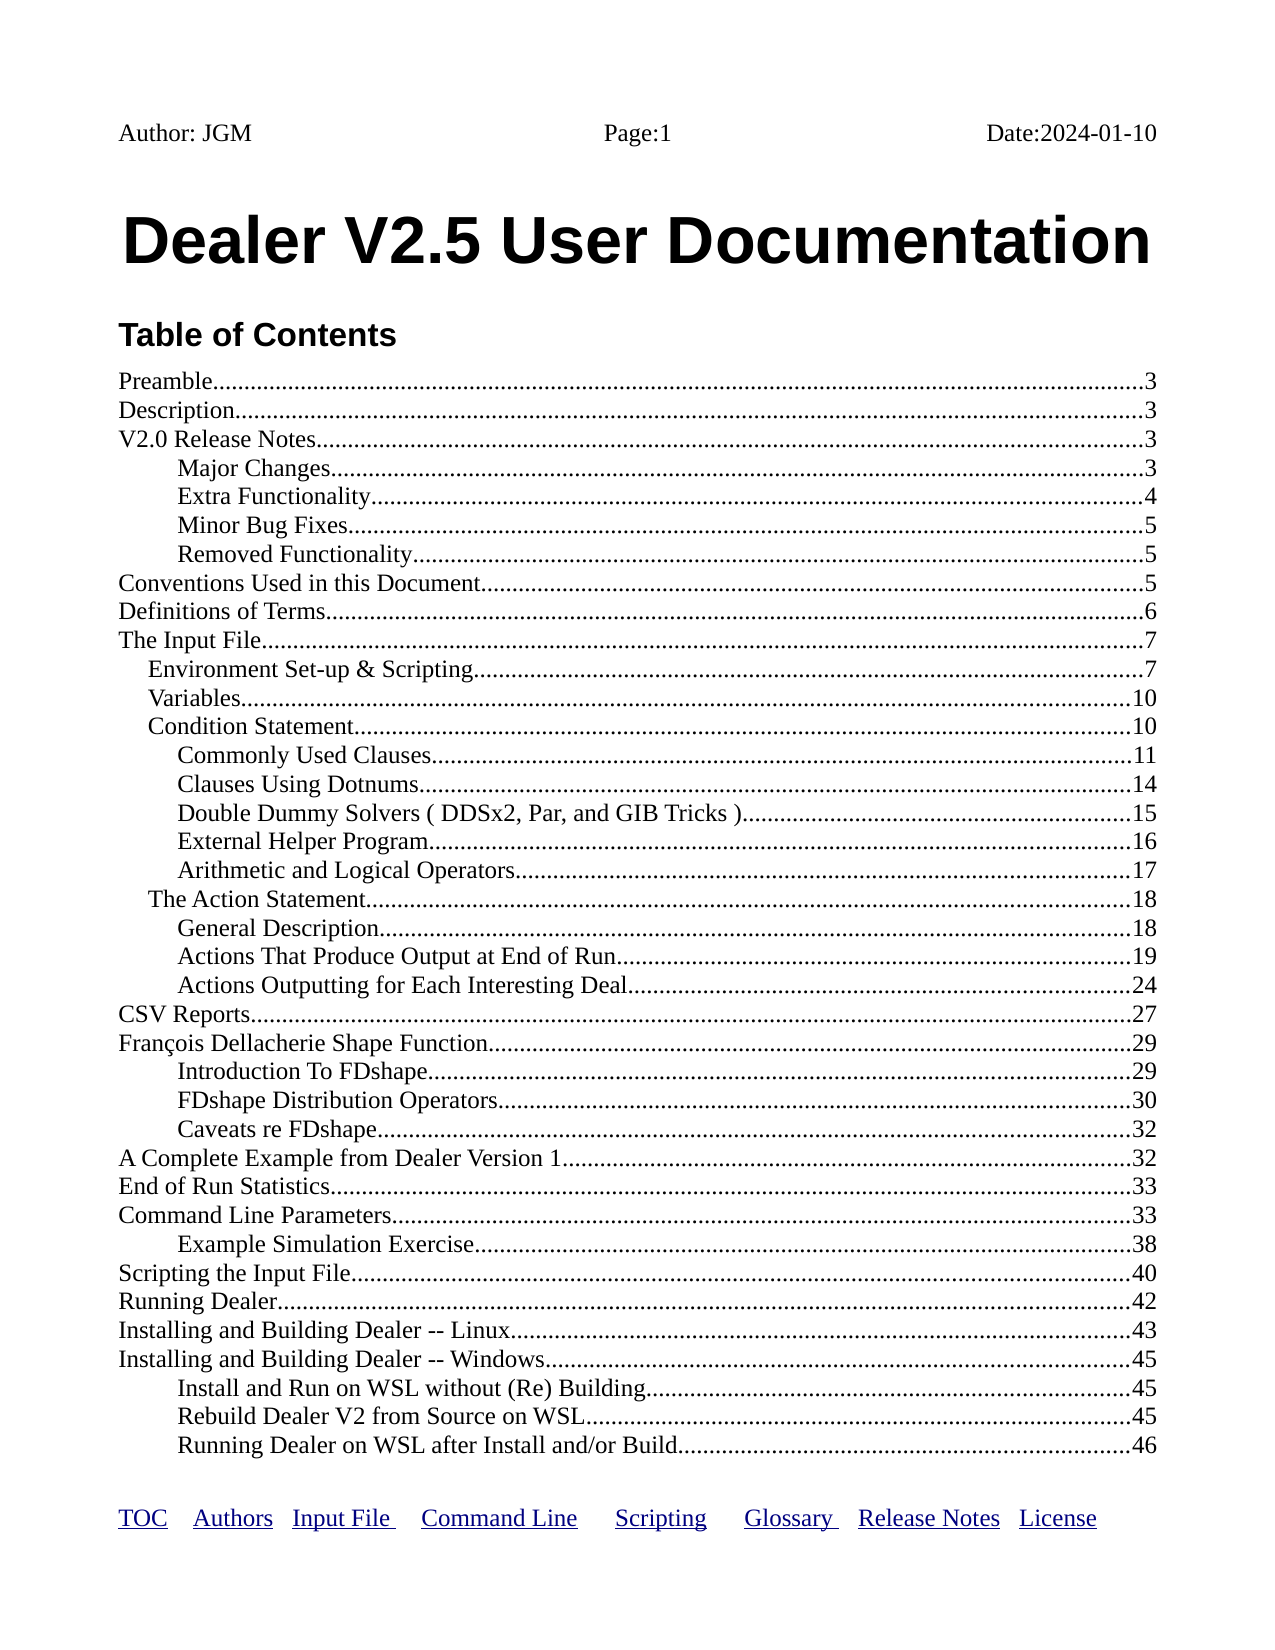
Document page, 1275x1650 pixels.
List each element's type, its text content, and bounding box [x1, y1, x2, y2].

text Scripting the Input File 40 [118, 1258, 1157, 1286]
text Actions That Produce Output at End of Run 19 [177, 941, 1157, 970]
text The Input File 7 [118, 625, 1157, 654]
subtitle Table of Contents [118, 316, 1157, 354]
text External Helper Program 16 [177, 826, 1157, 855]
text Actions Outputting for Each Interesting Deal 24 [177, 970, 1157, 999]
text Clauses Using Dotnums 14 [177, 769, 1157, 798]
text Preamble 3 [118, 366, 1157, 395]
text Rebuild Dealer V2 from Source on WSL 45 [177, 1401, 1157, 1430]
text Installing and Building Dealer -- Linux 43 [118, 1315, 1157, 1344]
text Caveats re FDshape 32 [177, 1114, 1157, 1143]
text End of Run Statistics 33 [118, 1171, 1157, 1200]
text The Action Statement 18 [148, 884, 1157, 913]
text Command Line Parameters 33 [118, 1200, 1157, 1229]
text Introduction To FDshape 29 [177, 1056, 1157, 1085]
text A Complete Example from Dealer Version 1 32 [118, 1143, 1157, 1171]
text Installing and Building Dealer -- Windows 45 [118, 1344, 1157, 1373]
text Condition Statement 10 [148, 711, 1157, 740]
text Environment Set-up & Scripting 7 [148, 654, 1157, 683]
text General Description 18 [177, 913, 1157, 941]
text Commonly Used Clauses 11 [177, 740, 1157, 769]
text Major Changes 3 [177, 453, 1157, 481]
text Install and Run on WSL without (Re) Building 45 [177, 1373, 1157, 1401]
text Double Dummy Solvers ( DDSx2, Par, and GIB Tricks ) 15 [177, 798, 1157, 826]
title Dealer V2.5 User Documentation [118, 201, 1157, 278]
text FDshape Distribution Operators 30 [177, 1085, 1157, 1114]
text Minor Bug Fixes 5 [177, 510, 1157, 539]
text Running Dealer on WSL after Install and/or Build 46 [177, 1430, 1157, 1459]
text Running Dealer 42 [118, 1286, 1157, 1315]
text Removed Functionality 5 [177, 539, 1157, 568]
text Definitions of Terms 6 [118, 596, 1157, 625]
text Description 3 [118, 395, 1157, 424]
text Conventions Used in this Document 5 [118, 568, 1157, 596]
text V2.0 Release Notes 3 [118, 424, 1157, 453]
text CSV Reports 27 [118, 999, 1157, 1028]
text Variables 10 [148, 683, 1157, 711]
text Arithmetic and Logical Operators 17 [177, 855, 1157, 884]
text Extra Functionality 4 [177, 481, 1157, 510]
text Example Simulation Exercise 38 [177, 1229, 1157, 1258]
text François Dellacherie Shape Function 29 [118, 1028, 1157, 1056]
